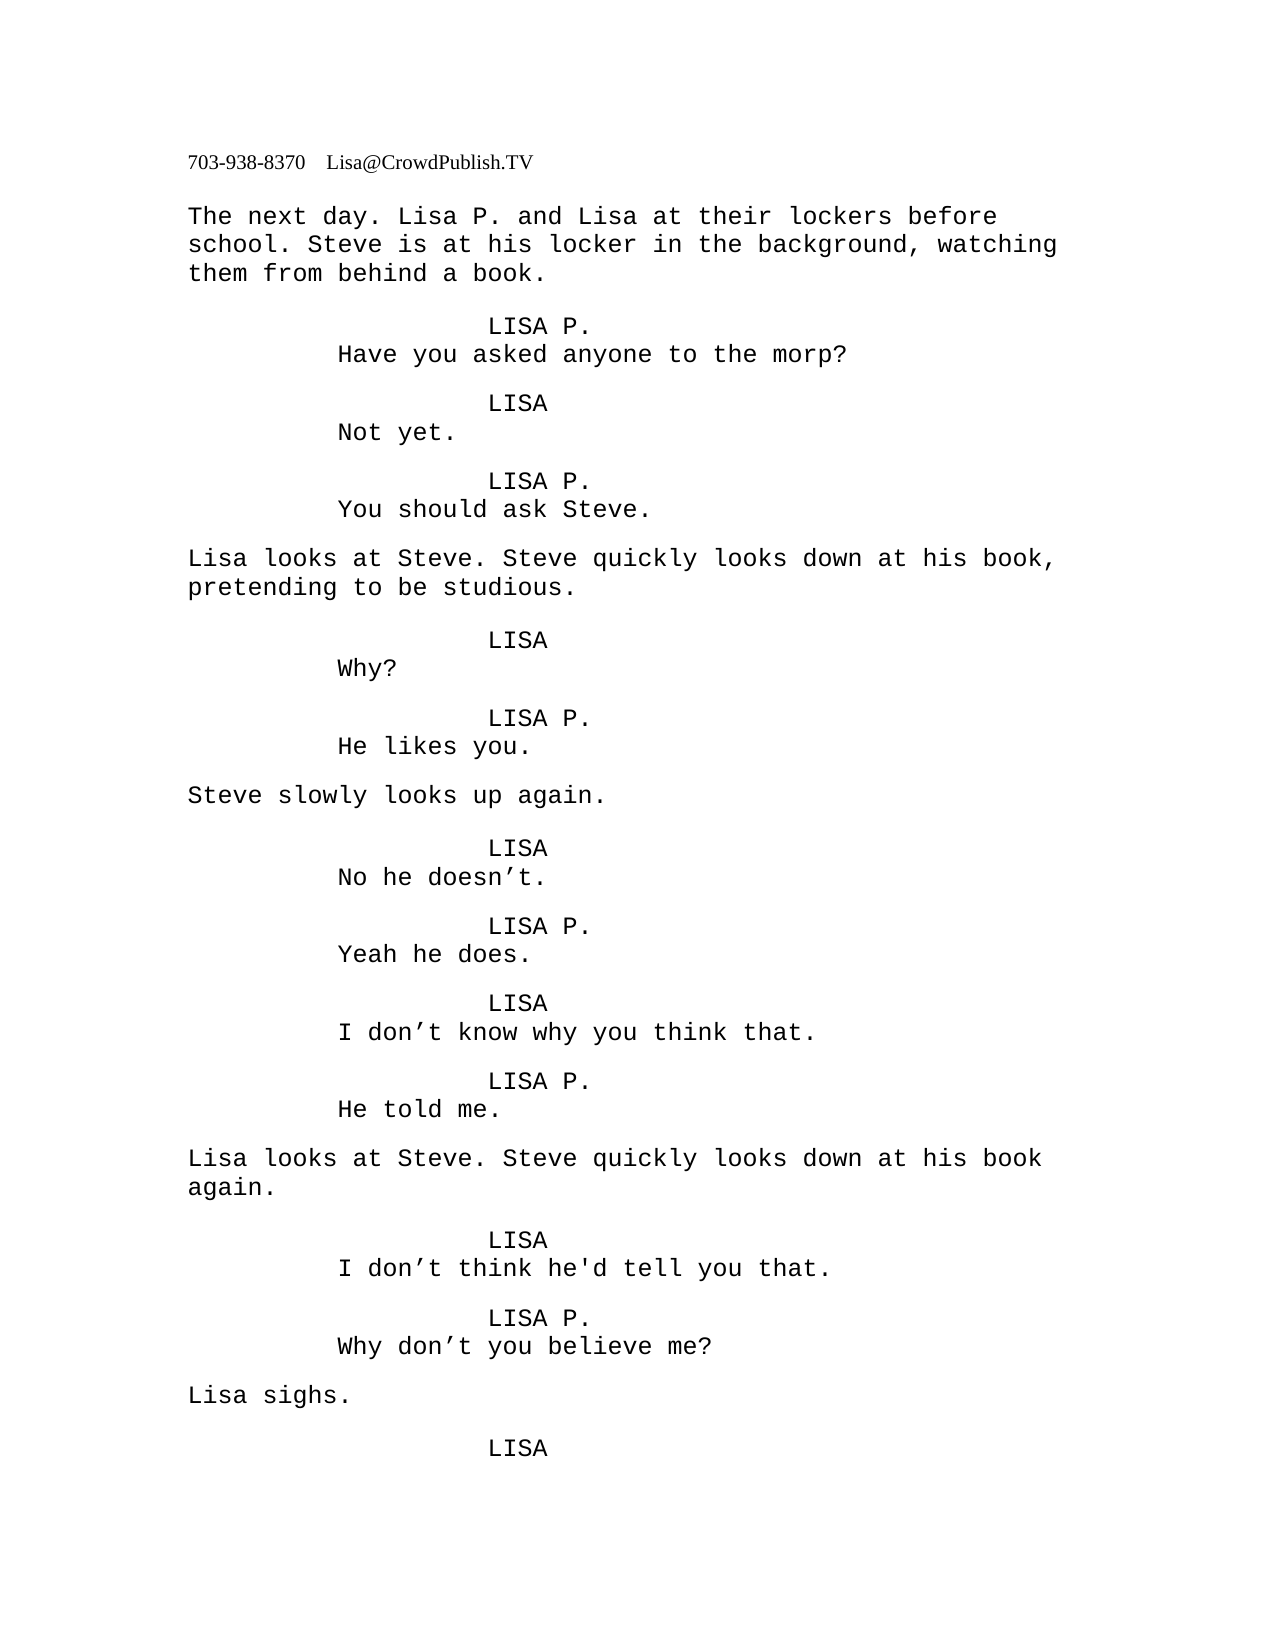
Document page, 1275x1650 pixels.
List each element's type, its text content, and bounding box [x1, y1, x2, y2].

text LISA P. [187, 913, 1087, 942]
text LISA [187, 391, 1087, 419]
text I don’t know why you think that. [337, 1019, 937, 1048]
text LISA [187, 628, 1087, 656]
text No he doesn’t. [337, 864, 937, 893]
text Why? [337, 656, 937, 684]
text Lisa looks at Steve. Steve quickly looks down at his book again. [187, 1146, 1087, 1203]
text LISA P. [187, 313, 1087, 342]
text LISA [187, 836, 1087, 864]
text Have you asked anyone to the morp? [337, 342, 937, 370]
text I don’t think he'd tell you that. [337, 1256, 937, 1284]
text Steve slowly looks up again. [187, 783, 1087, 811]
text LISA P. [187, 468, 1087, 497]
text The next day. Lisa P. and Lisa at their lockers before school. Steve is at his locker in the background, watching them from behind a book. [187, 203, 1087, 288]
text Yeah he does. [337, 942, 937, 970]
text LISA [187, 991, 1087, 1019]
text He told me. [337, 1097, 937, 1125]
text Lisa looks at Steve. Steve quickly looks down at his book, pretending to be studious. [187, 546, 1087, 603]
text LISA P. [187, 1068, 1087, 1097]
text LISA P. [187, 705, 1087, 733]
text He likes you. [337, 733, 937, 762]
text LISA [187, 1436, 1087, 1464]
text Lisa sighs. [187, 1383, 1087, 1411]
text Why don’t you believe me? [337, 1333, 937, 1362]
text LISA [187, 1228, 1087, 1256]
text Not yet. [337, 419, 937, 448]
text You should ask Steve. [337, 497, 937, 525]
text LISA P. [187, 1305, 1087, 1333]
